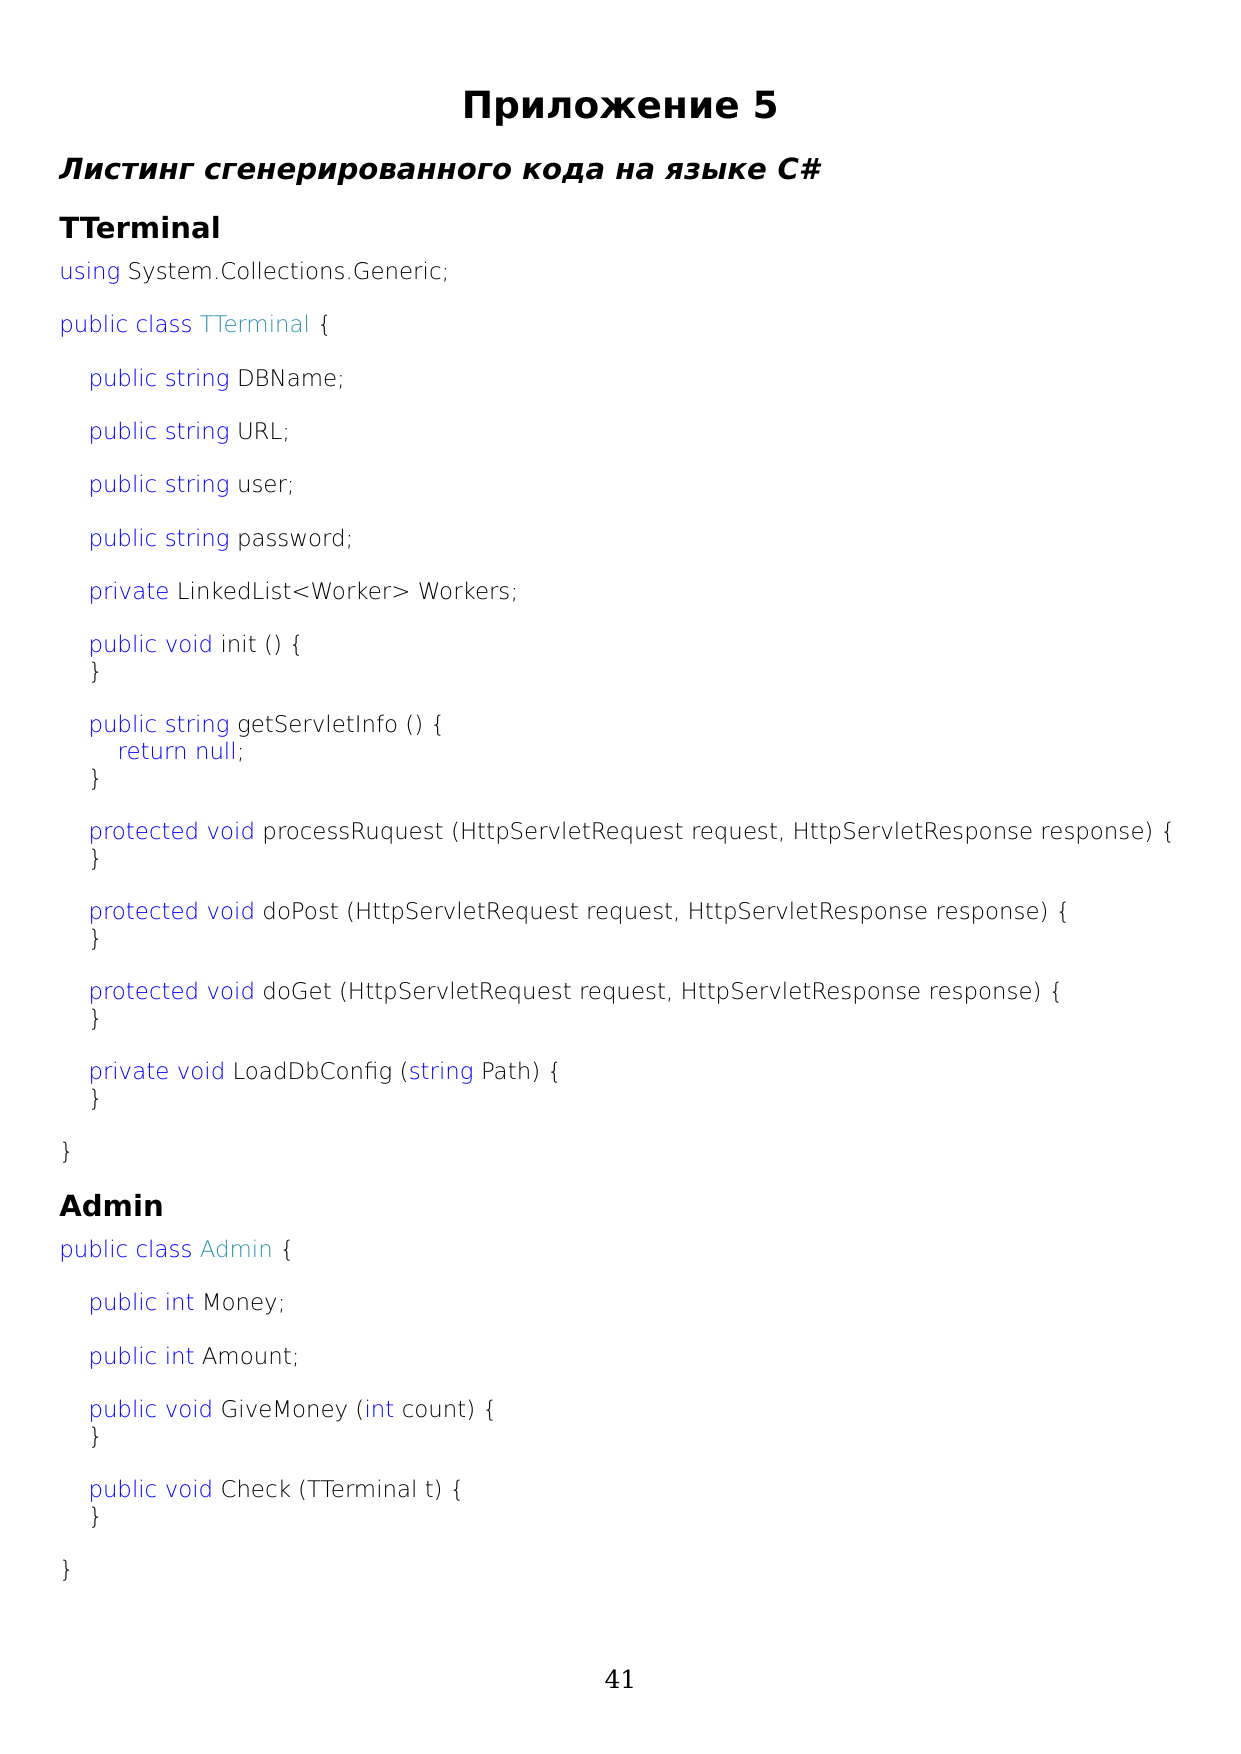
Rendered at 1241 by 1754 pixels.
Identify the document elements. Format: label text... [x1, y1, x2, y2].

text public void Check (TTerminal t) { [59, 1476, 1181, 1503]
text } [59, 658, 1181, 685]
text protected void processRuquest (HttpServletRequest request, HttpServletResponse response) { [59, 818, 1181, 845]
text using System.Collections.Generic; [59, 258, 1181, 285]
text public string URL; [59, 418, 1181, 445]
text protected void doGet (HttpServletRequest request, HttpServletResponse response) { [59, 978, 1181, 1005]
text public string DBName; [59, 365, 1181, 391]
text } [59, 845, 1181, 871]
text protected void doPost (HttpServletRequest request, HttpServletResponse response) { [59, 898, 1181, 925]
text public void GiveMoney (int count) { [59, 1396, 1181, 1423]
text } [59, 1138, 1181, 1165]
title Приложение 5 [59, 84, 1181, 128]
text } [59, 1423, 1181, 1449]
text public int Money; [59, 1289, 1181, 1316]
text } [59, 925, 1181, 951]
text } [59, 1556, 1181, 1583]
text private LinkedList<Worker> Workers; [59, 578, 1181, 605]
text return null; [59, 738, 1181, 765]
text public class Admin { [59, 1236, 1181, 1263]
text public void init () { [59, 631, 1181, 658]
text } [59, 1503, 1181, 1529]
text public string password; [59, 525, 1181, 551]
text public class TTerminal { [59, 311, 1181, 338]
text public string getServletInfo () { [59, 711, 1181, 738]
text } [59, 765, 1181, 791]
text } [59, 1005, 1181, 1031]
text private void LoadDbConfig (string Path) { [59, 1058, 1181, 1085]
text } [59, 1085, 1181, 1111]
text public string user; [59, 471, 1181, 498]
text public int Amount; [59, 1343, 1181, 1369]
subtitle Листинг сгенерированного кода на языке C# [59, 153, 1181, 187]
subtitle TTerminal [59, 212, 1181, 246]
subtitle Admin [59, 1190, 1181, 1224]
